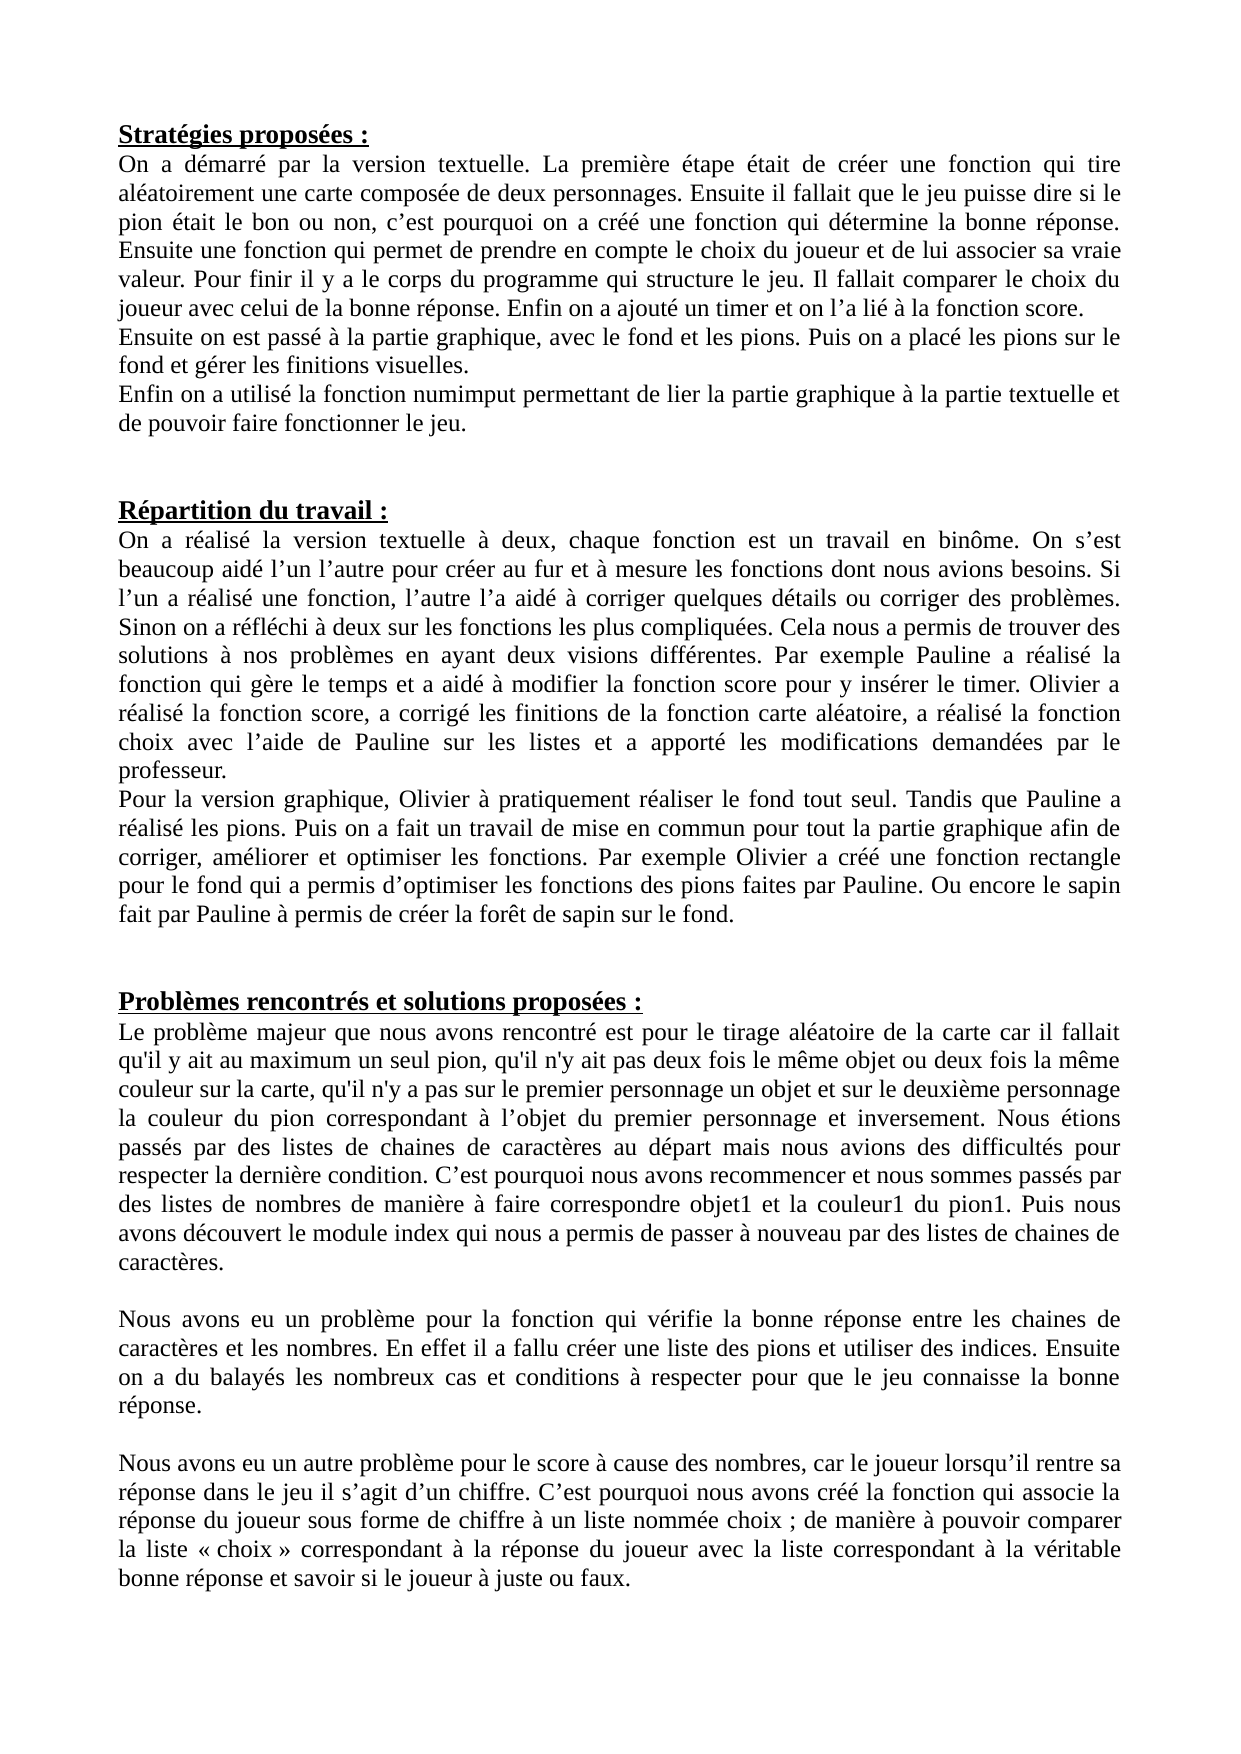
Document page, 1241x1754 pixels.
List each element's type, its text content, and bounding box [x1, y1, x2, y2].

text On a réalisé la version textuelle à deux, chaque fonction est un travail en binôme. On s’est beaucoup aidé l’un l’autre pour créer au fur et à mesure les fonctions dont nous avions besoins. Si l’un a réalisé une fonction, l’autre l’a aidé à corriger quelques détails ou corriger des problèmes. Sinon on a réfléchi à deux sur les fonctions les plus compliquées. Cela nous a permis de trouver des solutions à nos problèmes en ayant deux visions différentes. Par exemple Pauline a réalisé la fonction qui gère le temps et a aidé à modifier la fonction score pour y insérer le timer. Olivier a réalisé la fonction score, a corrigé les finitions de la fonction carte aléatoire, a réalisé la fonction choix avec l’aide de Pauline sur les listes et a apporté les modifications demandées par le professeur. [118, 525, 1122, 784]
text On a démarré par la version textuelle. La première étape était de créer une fonction qui tire aléatoirement une carte composée de deux personnages. Ensuite il fallait que le jeu puisse dire si le pion était le bon ou non, c’est pourquoi on a créé une fonction qui détermine la bonne réponse. Ensuite une fonction qui permet de prendre en compte le choix du joueur et de lui associer sa vraie valeur. Pour finir il y a le corps du programme qui structure le jeu. Il fallait comparer le choix du joueur avec celui de la bonne réponse. Enfin on a ajouté un timer et on l’a lié à la fonction score. [118, 149, 1122, 322]
text Enfin on a utilisé la fonction numimput permettant de lier la partie graphique à la partie textuelle et de pouvoir faire fonctionner le jeu. [118, 379, 1122, 437]
text Stratégies proposées : [118, 118, 1122, 149]
text Ensuite on est passé à la partie graphique, avec le fond et les pions. Puis on a placé les pions sur le fond et gérer les finitions visuelles. [118, 322, 1122, 379]
text Nous avons eu un problème pour la fonction qui vérifie la bonne réponse entre les chaines de caractères et les nombres. En effet il a fallu créer une liste des pions et utiliser des indices. Ensuite on a du balayés les nombreux cas et conditions à respecter pour que le jeu connaisse la bonne réponse. [118, 1304, 1122, 1419]
text Nous avons eu un autre problème pour le score à cause des nombres, car le joueur lorsqu’il rentre sa réponse dans le jeu il s’agit d’un chiffre. C’est pourquoi nous avons créé la fonction qui associe la réponse du joueur sous forme de chiffre à un liste nommée choix ; de manière à pouvoir comparer la liste « choix » correspondant à la réponse du joueur avec la liste correspondant à la véritable bonne réponse et savoir si le joueur à juste ou faux. [118, 1448, 1122, 1592]
text Répartition du travail : [118, 494, 1122, 525]
text Pour la version graphique, Olivier à pratiquement réaliser le fond tout seul. Tandis que Pauline a réalisé les pions. Puis on a fait un travail de mise en commun pour tout la partie graphique afin de corriger, améliorer et optimiser les fonctions. Par exemple Olivier a créé une fonction rectangle pour le fond qui a permis d’optimiser les fonctions des pions faites par Pauline. Ou encore le sapin fait par Pauline à permis de créer la forêt de sapin sur le fond. [118, 784, 1122, 928]
text Problèmes rencontrés et solutions proposées : [118, 985, 1122, 1017]
text Le problème majeur que nous avons rencontré est pour le tirage aléatoire de la carte car il fallait qu'il y ait au maximum un seul pion, qu'il n'y ait pas deux fois le même objet ou deux fois la même couleur sur la carte, qu'il n'y a pas sur le premier personnage un objet et sur le deuxième personnage la couleur du pion correspondant à l’objet du premier personnage et inversement. Nous étions passés par des listes de chaines de caractères au départ mais nous avions des difficultés pour respecter la dernière condition. C’est pourquoi nous avons recommencer et nous sommes passés par des listes de nombres de manière à faire correspondre objet1 et la couleur1 du pion1. Puis nous avons découvert le module index qui nous a permis de passer à nouveau par des listes de chaines de caractères. [118, 1017, 1122, 1275]
